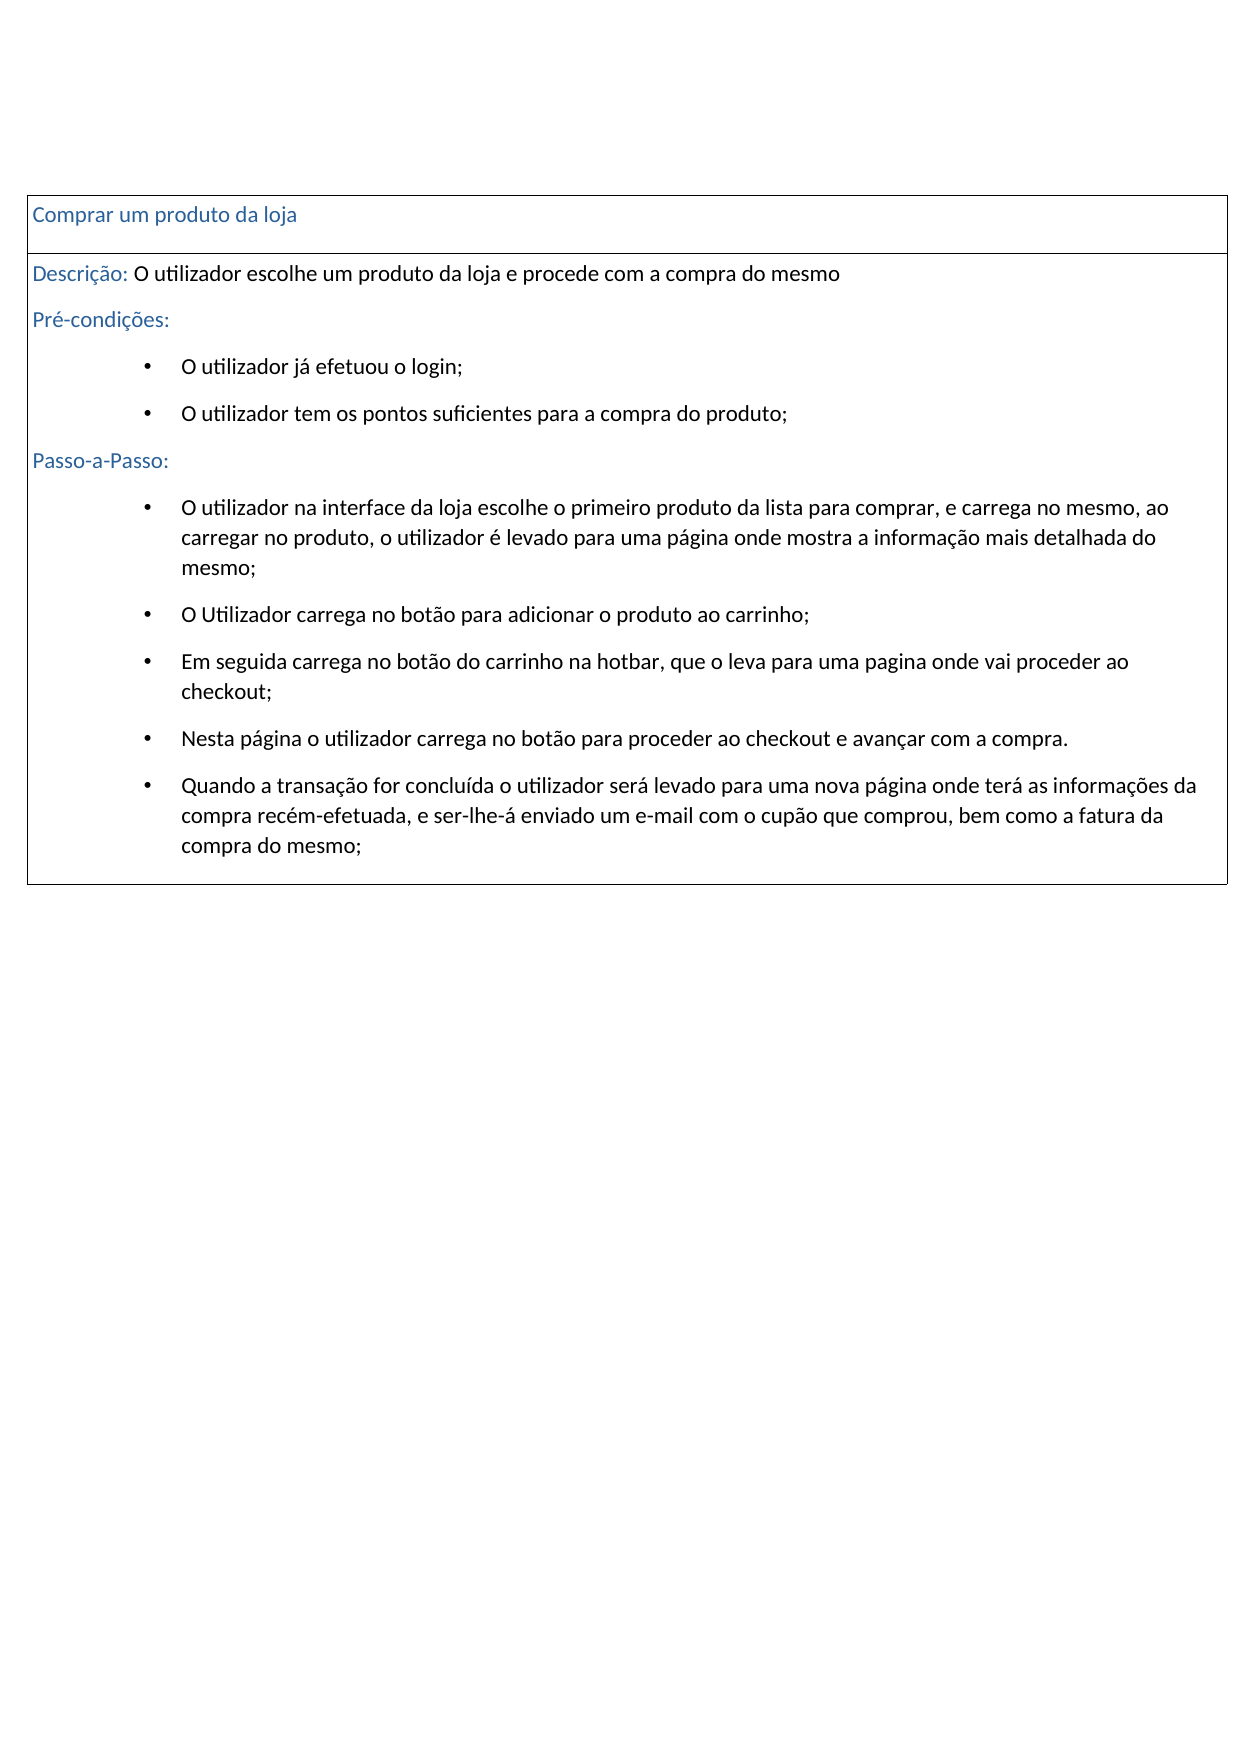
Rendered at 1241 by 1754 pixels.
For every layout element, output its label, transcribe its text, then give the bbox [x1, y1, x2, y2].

table_header Comprar um produto da loja [28, 196, 1227, 253]
table_cell Descrição: O utilizador escolhe um produto da loja e procede com a compra do mesmo Pré-condições: O utilizador já efetuou o login; O utilizador tem os pontos suficientes para a compra do produto; Passo-a-Passo: O utilizador na interface da loja escolhe o primeiro produto da lista para comprar, e carrega no mesmo, ao carregar no produto, o utilizador é levado para uma página onde mostra a informação mais detalhada do mesmo; O Utilizador carrega no botão para adicionar o produto ao carrinho; Em seguida carrega no botão do carrinho na hotbar, que o leva para uma pagina onde vai proceder ao checkout; Nesta página o utilizador carrega no botão para proceder ao checkout e avançar com a compra. Quando a transação for concluída o utilizador será levado para uma nova página onde terá as informações da compra recém-efetuada, e ser-lhe-á enviado um e-mail com o cupão que comprou, bem como a fatura da compra do mesmo; [28, 254, 1227, 884]
